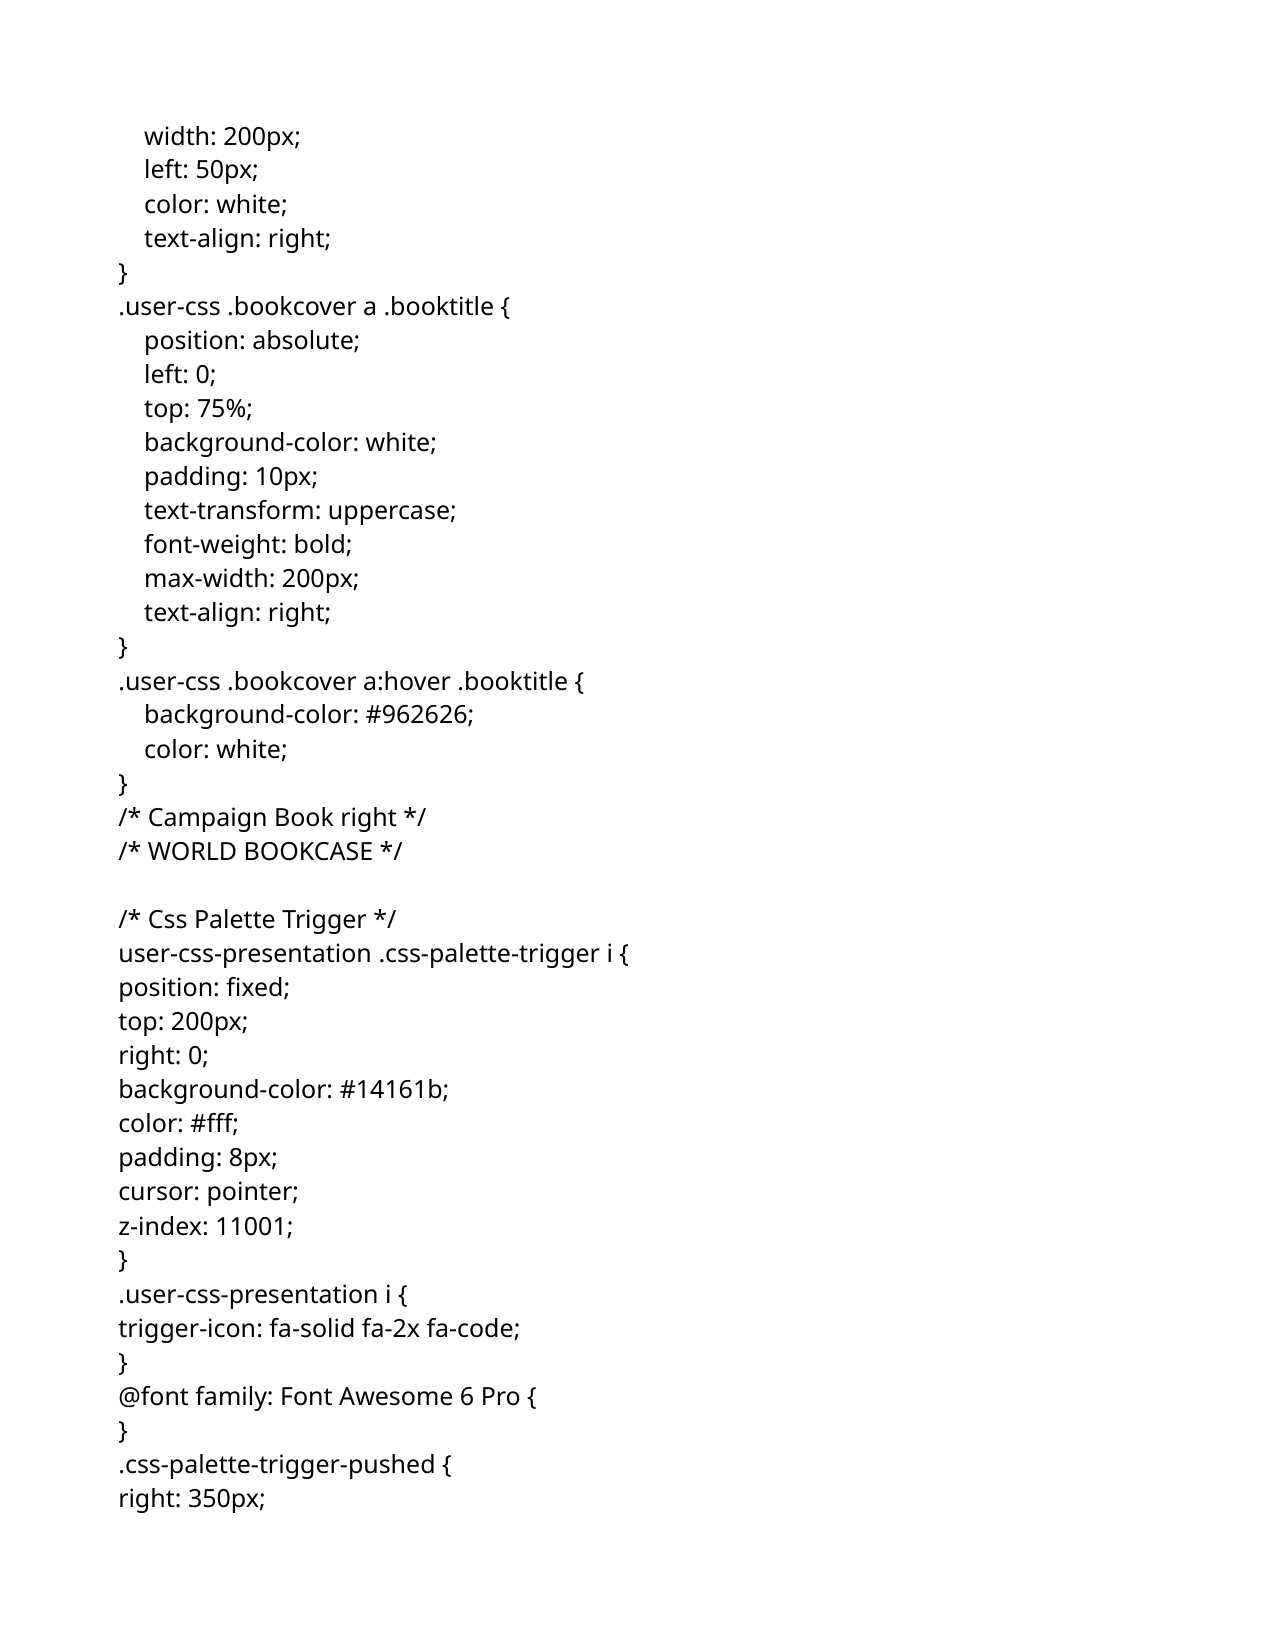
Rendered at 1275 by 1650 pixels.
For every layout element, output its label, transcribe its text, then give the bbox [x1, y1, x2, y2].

text /* Campaign Book right */ [118, 799, 1157, 833]
text width: 200px; [118, 118, 1157, 152]
text background-color: white; [118, 425, 1157, 459]
text top: 200px; [118, 1004, 1157, 1038]
text position: fixed; [118, 970, 1157, 1004]
text max-width: 200px; [118, 561, 1157, 595]
text } [118, 1344, 1157, 1378]
text text-transform: uppercase; [118, 493, 1157, 527]
text left: 50px; [118, 152, 1157, 186]
text background-color: #14161b; [118, 1072, 1157, 1106]
text left: 0; [118, 357, 1157, 391]
text color: white; [118, 731, 1157, 765]
text right: 350px; [118, 1481, 1157, 1515]
text } [118, 254, 1157, 288]
text cursor: pointer; [118, 1174, 1157, 1208]
text @font family: Font Awesome 6 Pro { [118, 1378, 1157, 1412]
text } [118, 1242, 1157, 1276]
text user-css-presentation .css-palette-trigger i { [118, 936, 1157, 970]
text padding: 10px; [118, 459, 1157, 493]
text /* WORLD BOOKCASE */ [118, 833, 1157, 867]
text } [118, 629, 1157, 663]
text .user-css .bookcover a .booktitle { [118, 288, 1157, 322]
text } [118, 765, 1157, 799]
text padding: 8px; [118, 1140, 1157, 1174]
text text-align: right; [118, 595, 1157, 629]
text .user-css .bookcover a:hover .booktitle { [118, 663, 1157, 697]
text trigger-icon: fa-solid fa-2x fa-code; [118, 1310, 1157, 1344]
text text-align: right; [118, 220, 1157, 254]
text background-color: #962626; [118, 697, 1157, 731]
text color: white; [118, 186, 1157, 220]
text z-index: 11001; [118, 1208, 1157, 1242]
text } [118, 1412, 1157, 1447]
text .user-css-presentation i { [118, 1276, 1157, 1310]
text color: #fff; [118, 1106, 1157, 1140]
text /* Css Palette Trigger */ [118, 902, 1157, 936]
text font-weight: bold; [118, 527, 1157, 561]
text right: 0; [118, 1038, 1157, 1072]
text position: absolute; [118, 322, 1157, 357]
text .css-palette-trigger-pushed { [118, 1447, 1157, 1481]
text top: 75%; [118, 391, 1157, 425]
